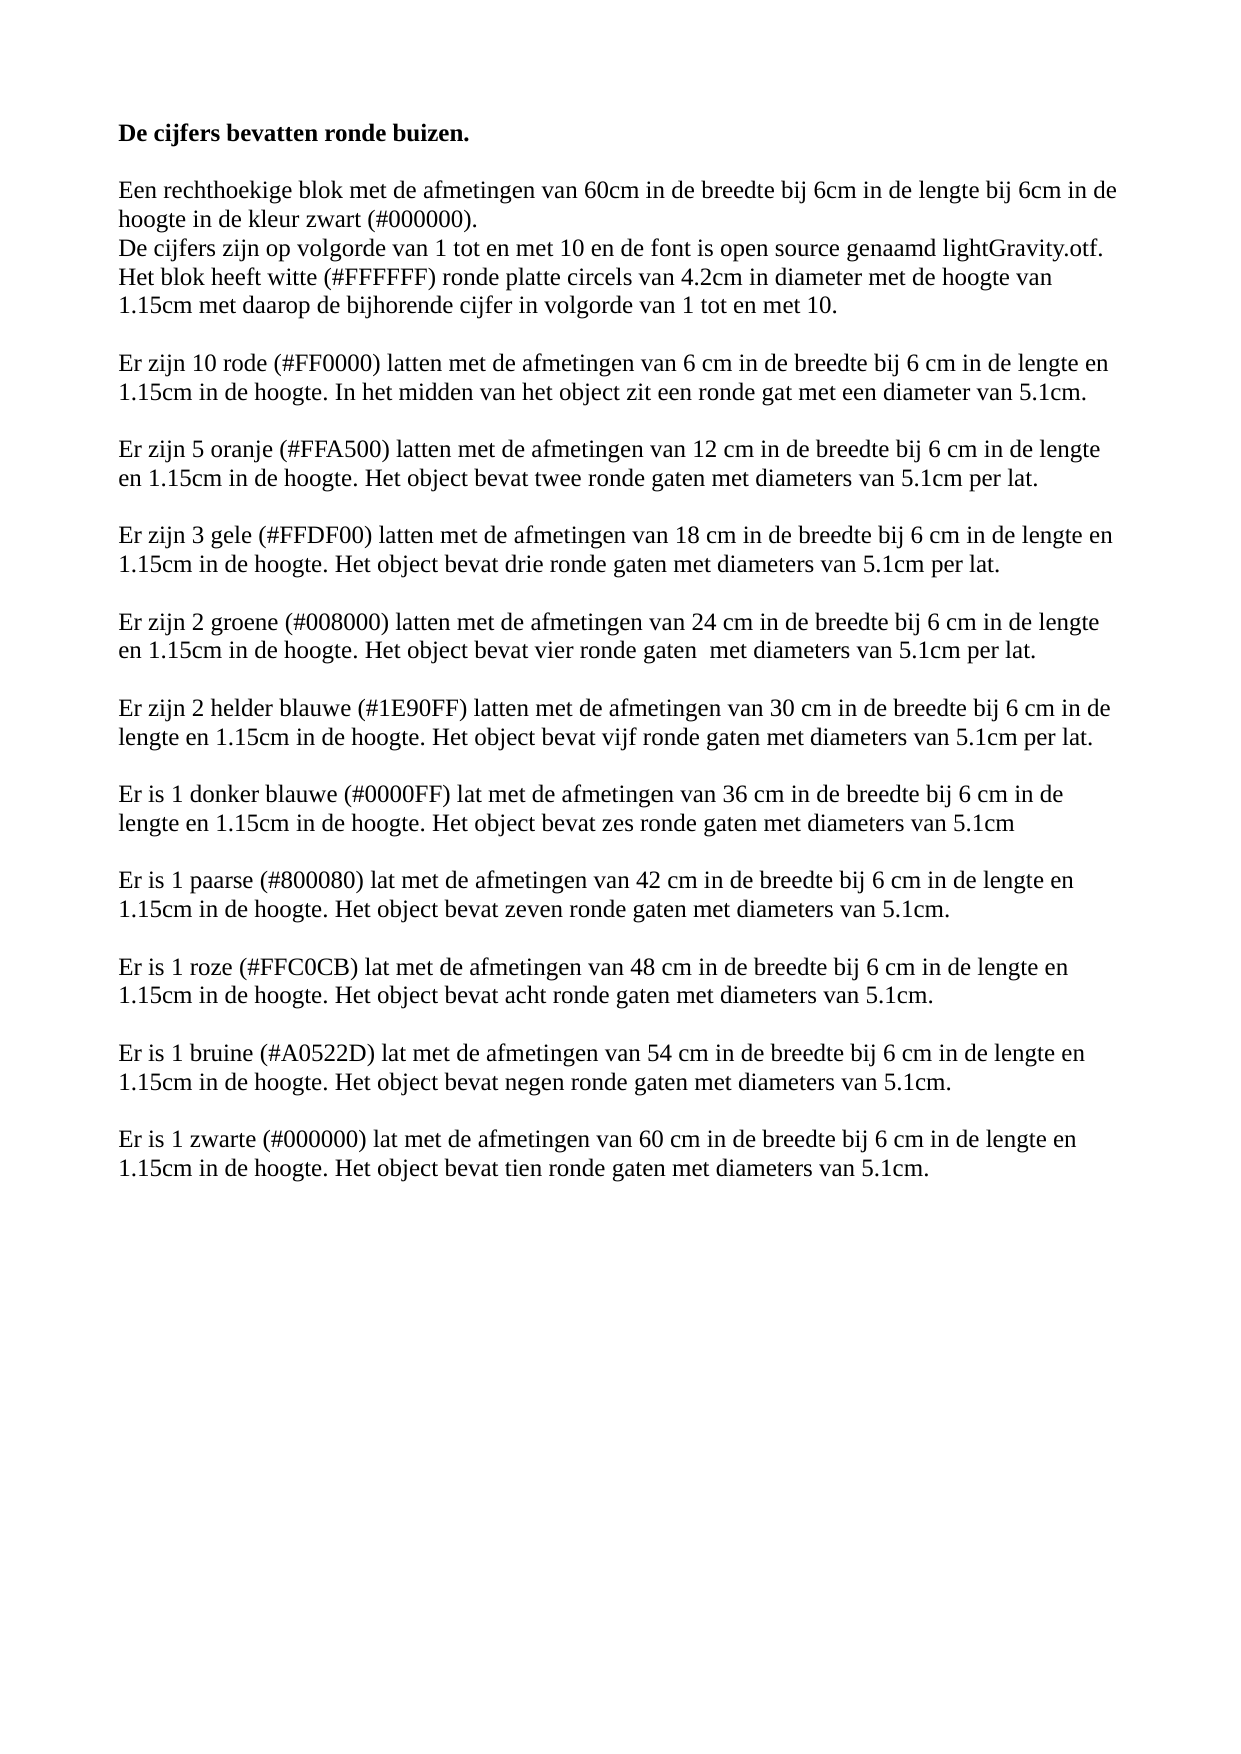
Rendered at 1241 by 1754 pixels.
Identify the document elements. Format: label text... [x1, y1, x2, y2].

text Een rechthoekige blok met de afmetingen van 60cm in de breedte bij 6cm in de lengte bij 6cm in de hoogte in de kleur zwart (#000000). [118, 176, 1122, 233]
text Er zijn 5 oranje (#FFA500) latten met de afmetingen van 12 cm in de breedte bij 6 cm in de lengte en 1.15cm in de hoogte. Het object bevat twee ronde gaten met diameters van 5.1cm per lat. [118, 434, 1122, 492]
text Het blok heeft witte (#FFFFFF) ronde platte circels van 4.2cm in diameter met de hoogte van 1.15cm met daarop de bijhorende cijfer in volgorde van 1 tot en met 10. [118, 262, 1122, 319]
text Er is 1 bruine (#A0522D) lat met de afmetingen van 54 cm in de breedte bij 6 cm in de lengte en 1.15cm in de hoogte. Het object bevat negen ronde gaten met diameters van 5.1cm. [118, 1038, 1122, 1096]
text De cijfers zijn op volgorde van 1 tot en met 10 en de font is open source genaamd lightGravity.otf. [118, 233, 1122, 262]
text Er zijn 3 gele (#FFDF00) latten met de afmetingen van 18 cm in de breedte bij 6 cm in de lengte en 1.15cm in de hoogte. Het object bevat drie ronde gaten met diameters van 5.1cm per lat. [118, 521, 1122, 578]
text Er is 1 roze (#FFC0CB) lat met de afmetingen van 48 cm in de breedte bij 6 cm in de lengte en 1.15cm in de hoogte. Het object bevat acht ronde gaten met diameters van 5.1cm. [118, 952, 1122, 1009]
text Er zijn 2 helder blauwe (#1E90FF) latten met de afmetingen van 30 cm in de breedte bij 6 cm in de lengte en 1.15cm in de hoogte. Het object bevat vijf ronde gaten met diameters van 5.1cm per lat. [118, 693, 1122, 751]
text De cijfers bevatten ronde buizen. [118, 118, 1122, 147]
text Er zijn 2 groene (#008000) latten met de afmetingen van 24 cm in de breedte bij 6 cm in de lengte en 1.15cm in de hoogte. Het object bevat vier ronde gaten met diameters van 5.1cm per lat. [118, 607, 1122, 664]
text Er zijn 10 rode (#FF0000) latten met de afmetingen van 6 cm in de breedte bij 6 cm in de lengte en 1.15cm in de hoogte. In het midden van het object zit een ronde gat met een diameter van 5.1cm. [118, 348, 1122, 406]
text Er is 1 donker blauwe (#0000FF) lat met de afmetingen van 36 cm in de breedte bij 6 cm in de lengte en 1.15cm in de hoogte. Het object bevat zes ronde gaten met diameters van 5.1cm [118, 779, 1122, 837]
text Er is 1 zwarte (#000000) lat met de afmetingen van 60 cm in de breedte bij 6 cm in de lengte en 1.15cm in de hoogte. Het object bevat tien ronde gaten met diameters van 5.1cm. [118, 1124, 1122, 1182]
text Er is 1 paarse (#800080) lat met de afmetingen van 42 cm in de breedte bij 6 cm in de lengte en 1.15cm in de hoogte. Het object bevat zeven ronde gaten met diameters van 5.1cm. [118, 866, 1122, 923]
